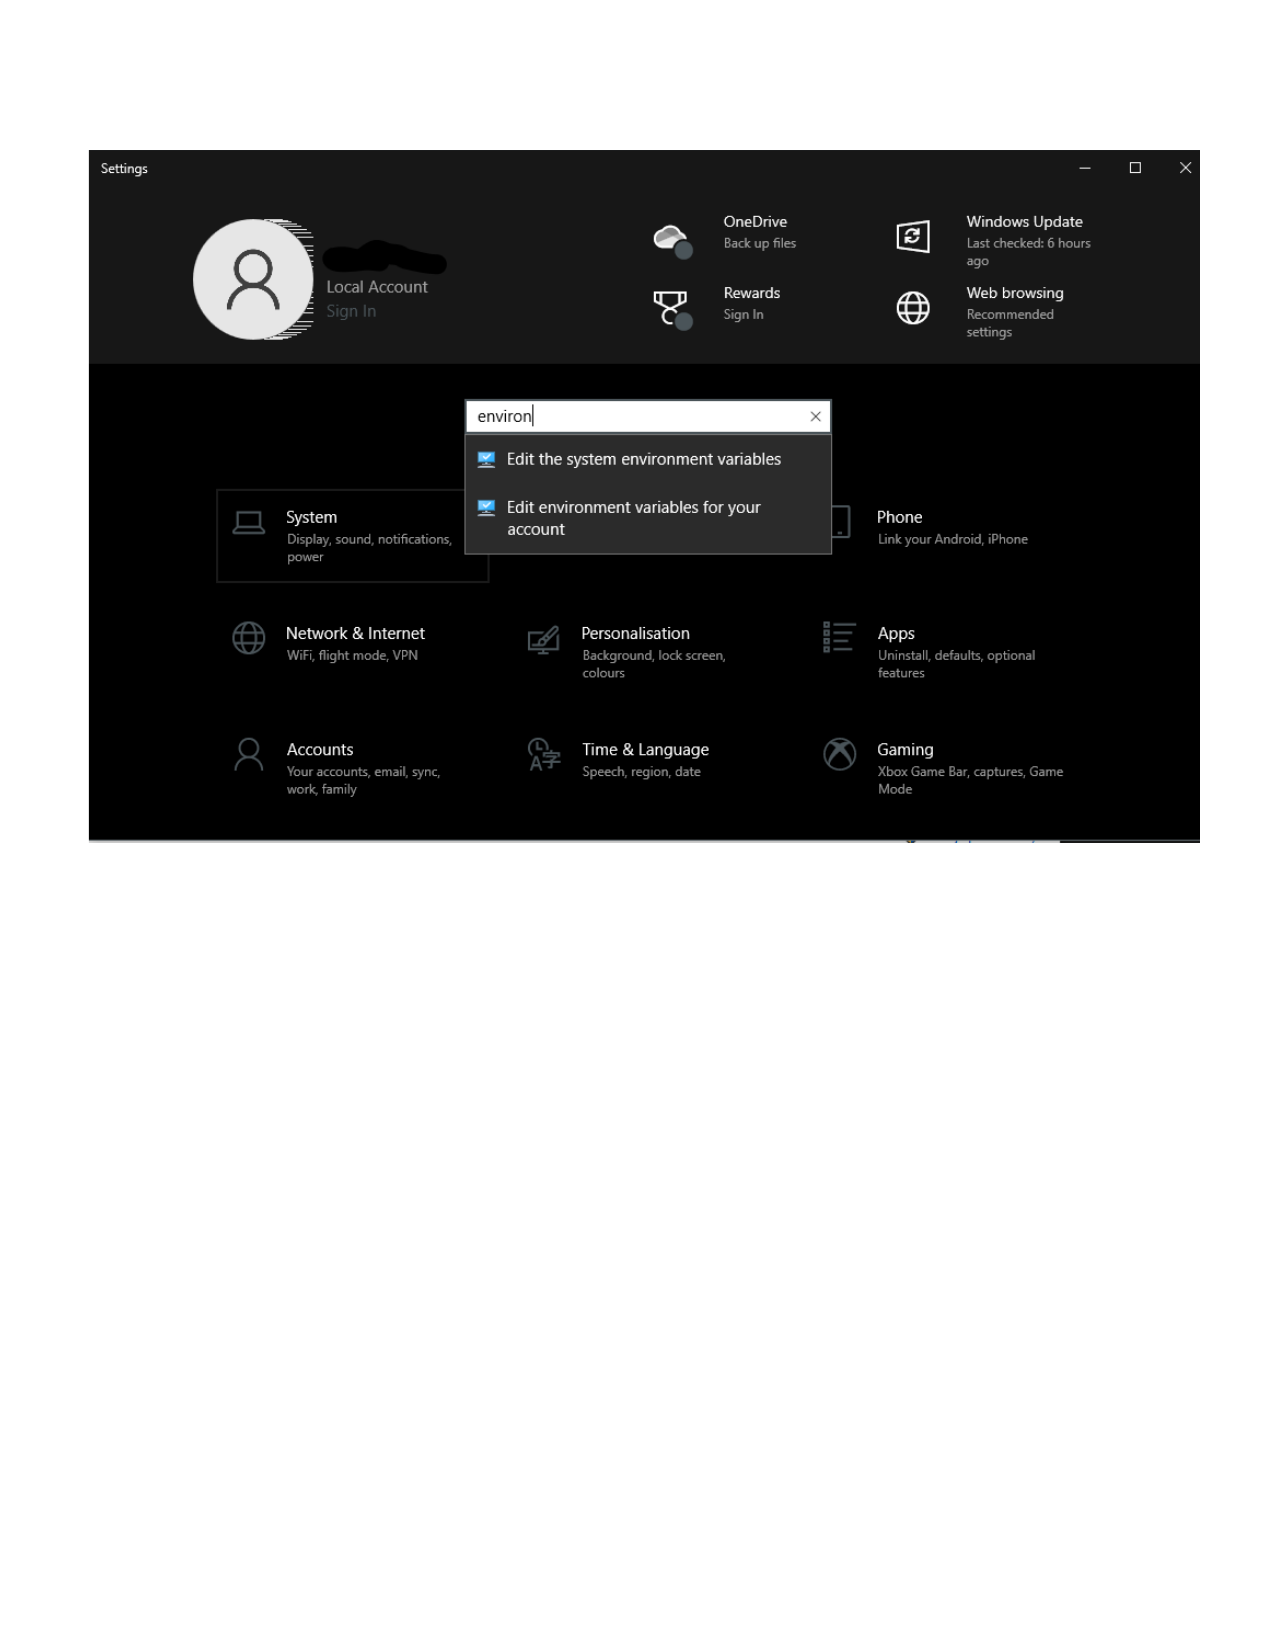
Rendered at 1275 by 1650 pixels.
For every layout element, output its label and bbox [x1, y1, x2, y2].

picture [88, 150, 1200, 843]
